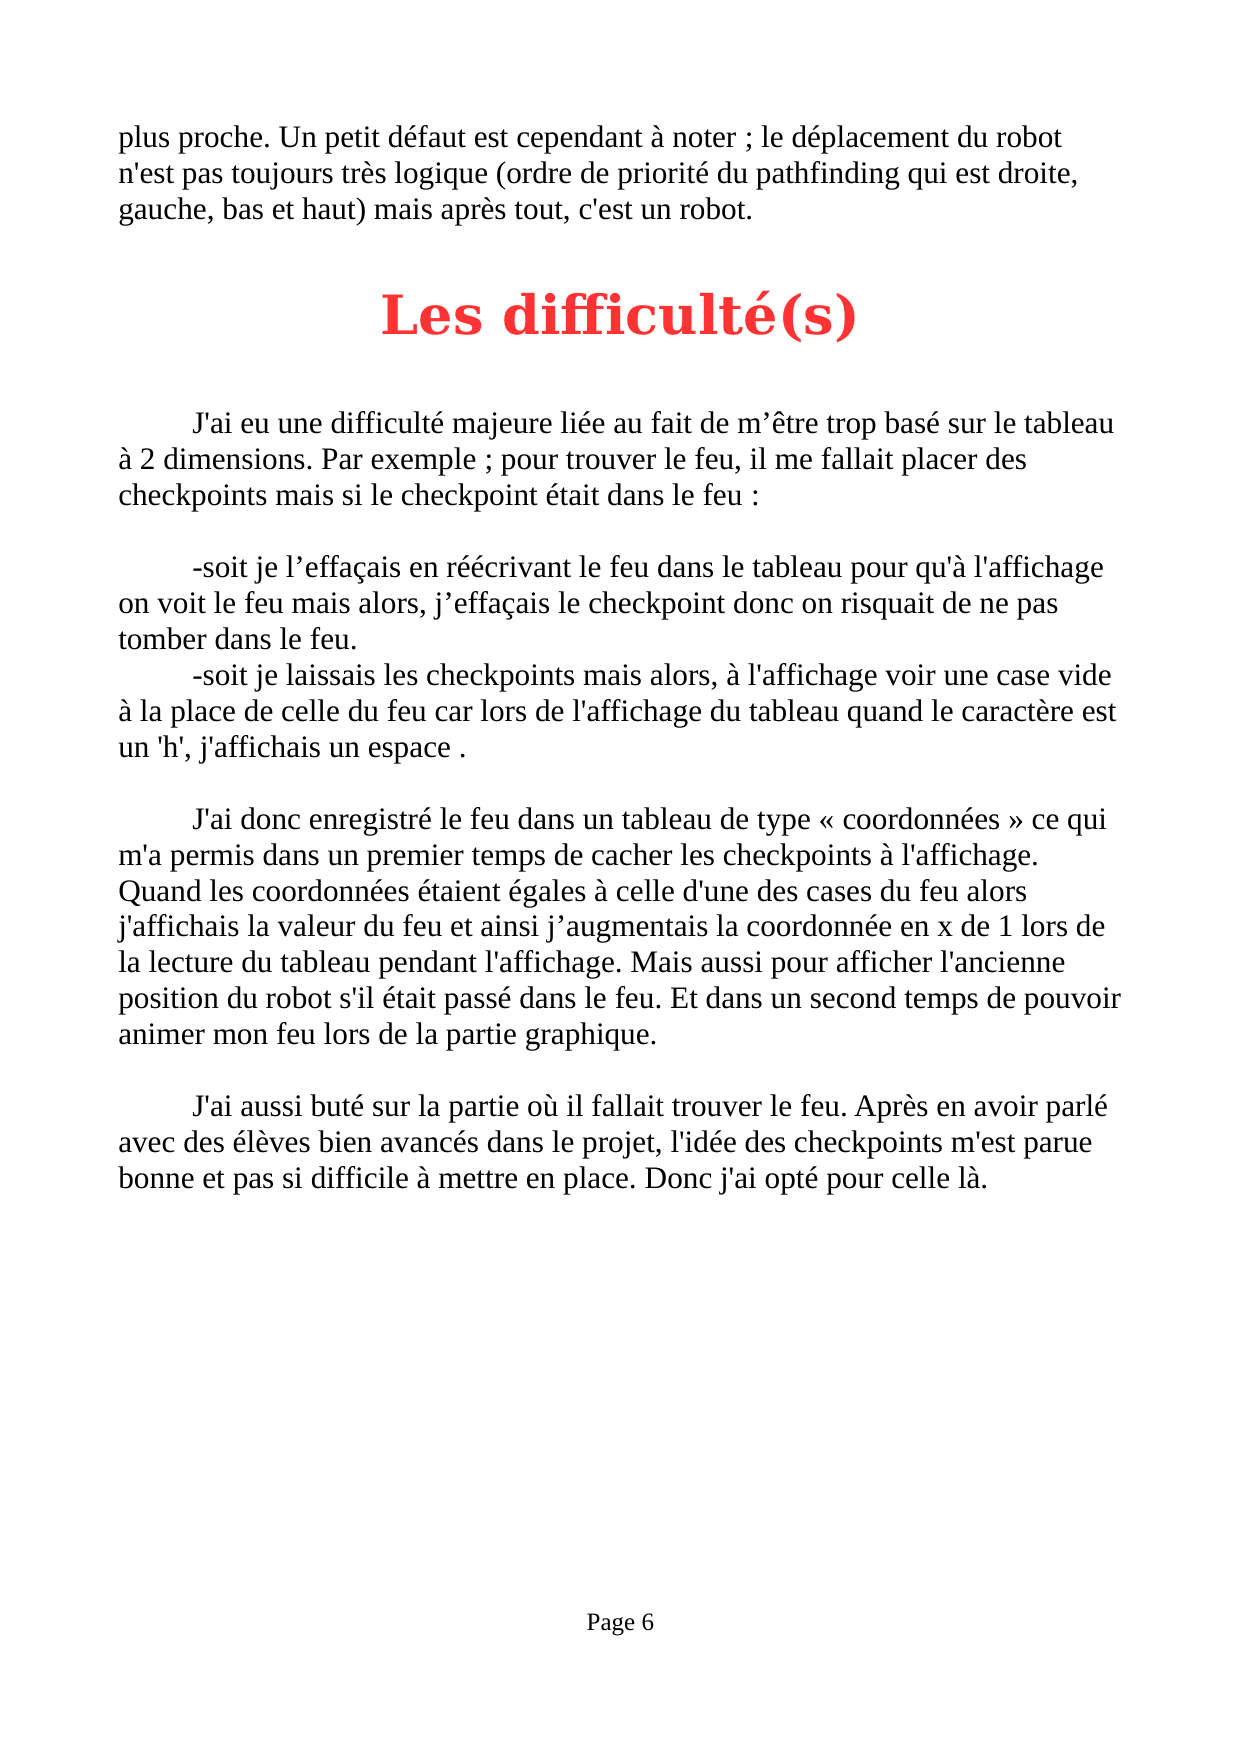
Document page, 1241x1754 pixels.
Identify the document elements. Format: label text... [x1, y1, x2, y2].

text plus proche. Un petit défaut est cependant à noter ; le déplacement du robot n'est pas toujours très logique (ordre de priorité du pathfinding qui est droite, gauche, bas et haut) mais après tout, c'est un robot. [118, 118, 1122, 226]
text -soit je l’effaçais en réécrivant le feu dans le tableau pour qu'à l'affichage on voit le feu mais alors, j’effaçais le checkpoint donc on risquait de ne pas tomber dans le feu. [118, 548, 1122, 656]
text J'ai donc enregistré le feu dans un tableau de type « coordonnées » ce qui m'a permis dans un premier temps de cacher les checkpoints à l'affichage. Quand les coordonnées étaient égales à celle d'une des cases du feu alors j'affichais la valeur du feu et ainsi j’augmentais la coordonnée en x de 1 lors de la lecture du tableau pendant l'affichage. Mais aussi pour afficher l'ancienne position du robot s'il était passé dans le feu. Et dans un second temps de pouvoir animer mon feu lors de la partie graphique. [118, 800, 1122, 1051]
text J'ai aussi buté sur la partie où il fallait trouver le feu. Après en avoir parlé avec des élèves bien avancés dans le projet, l'idée des checkpoints m'est parue bonne et pas si difficile à mettre en place. Donc j'ai opté pour celle là. [118, 1087, 1122, 1195]
text J'ai eu une difficulté majeure liée au fait de m’être trop basé sur le tableau à 2 dimensions. Par exemple ; pour trouver le feu, il me fallait placer des checkpoints mais si le checkpoint était dans le feu : [118, 404, 1122, 512]
text Les difficulté(s) [118, 283, 1122, 347]
text -soit je laissais les checkpoints mais alors, à l'affichage voir une case vide à la place de celle du feu car lors de l'affichage du tableau quand le caractère est un 'h', j'affichais un espace . [118, 656, 1122, 764]
